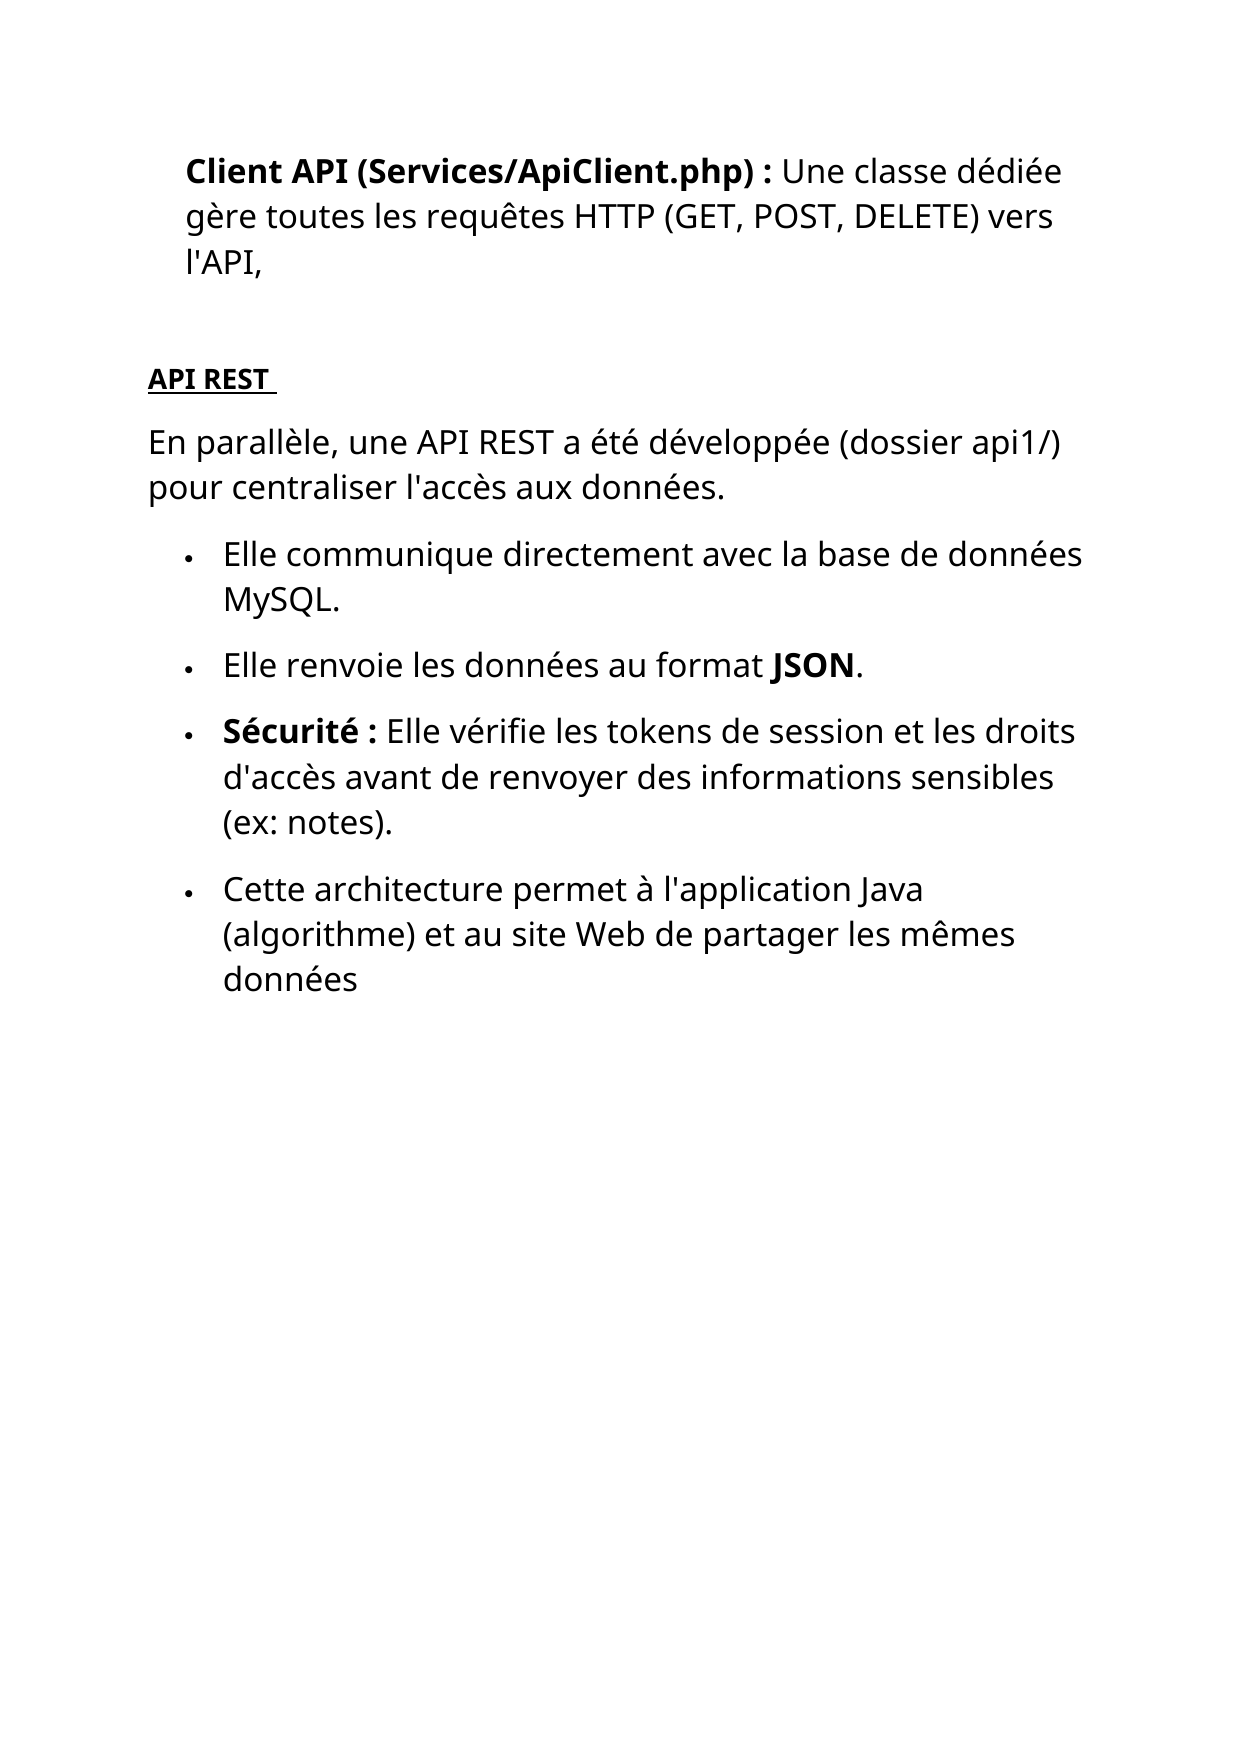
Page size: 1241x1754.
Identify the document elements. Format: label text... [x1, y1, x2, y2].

list Sécurité : Elle vérifie les tokens de session et les droits d'accès avant de renvoyer des informations sensibles (ex: notes). [185, 708, 1093, 844]
text Client API (Services/ApiClient.php) : Une classe dédiée gère toutes les requêtes HTTP (GET, POST, DELETE) vers l'API, [185, 148, 1093, 284]
list Elle communique directement avec la base de données MySQL. [185, 530, 1093, 621]
subtitle API REST [148, 359, 1093, 398]
text En parallèle, une API REST a été développée (dossier api1/) pour centraliser l'accès aux données. [148, 419, 1093, 509]
list Cette architecture permet à l'application Java (algorithme) et au site Web de partager les mêmes données [185, 865, 1093, 1002]
list Elle renvoie les données au format JSON. [185, 642, 1093, 687]
